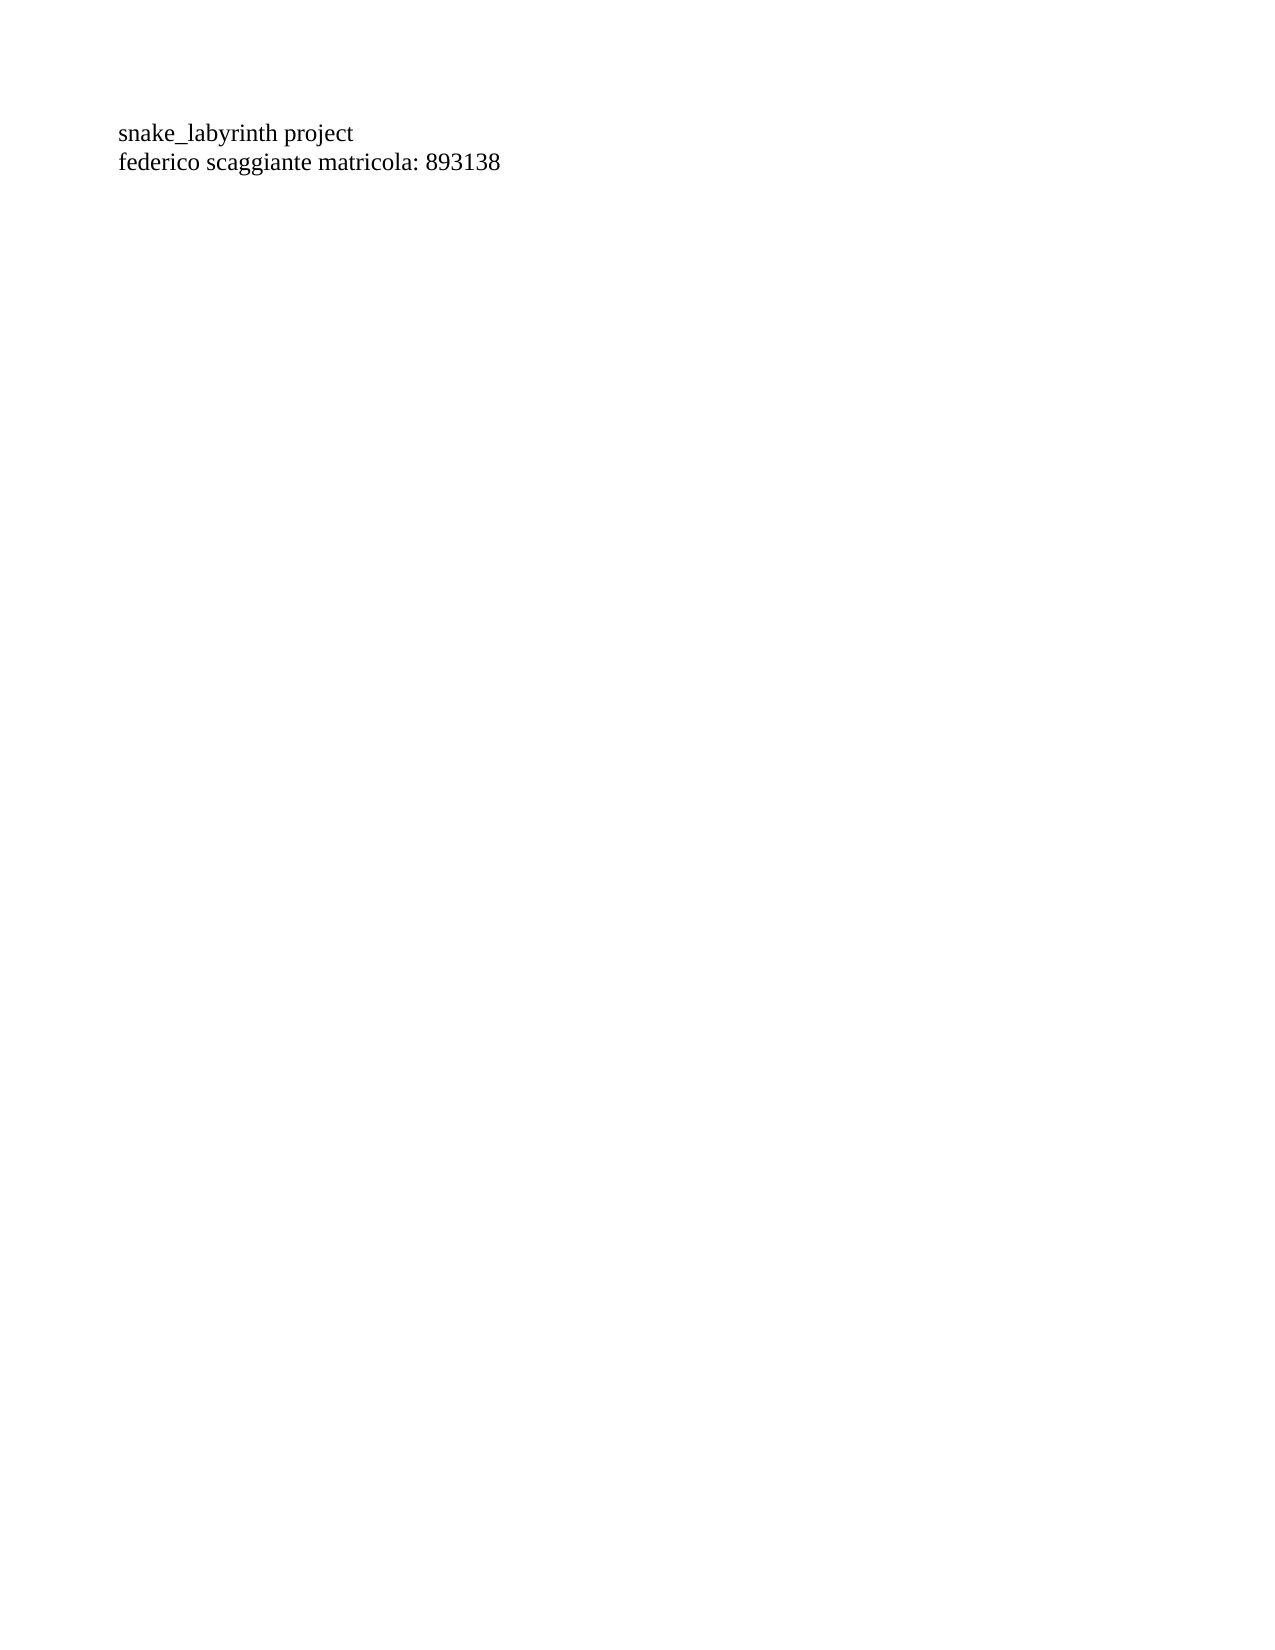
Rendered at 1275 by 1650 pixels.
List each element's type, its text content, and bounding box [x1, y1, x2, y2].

text snake_labyrinth project [118, 118, 1157, 147]
text federico scaggiante matricola: 893138 [118, 147, 1157, 176]
